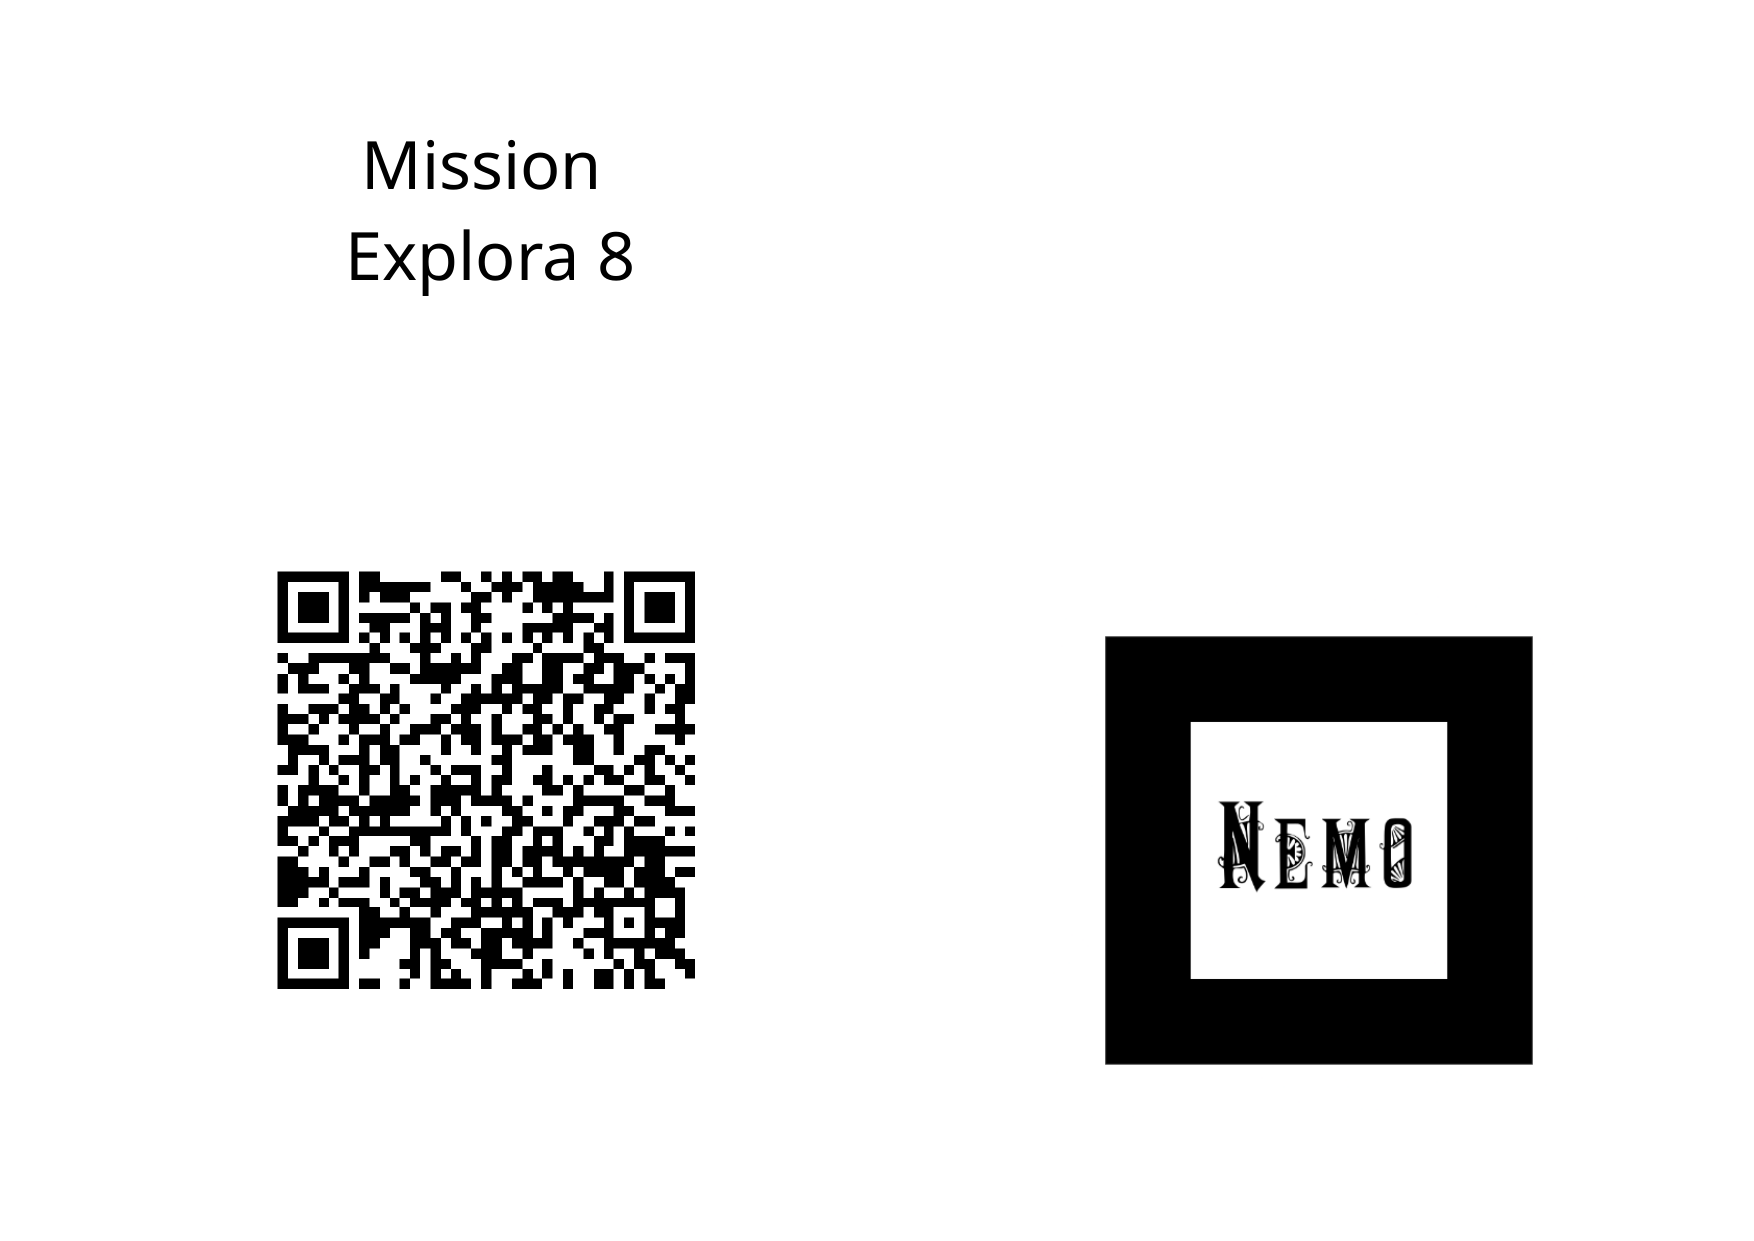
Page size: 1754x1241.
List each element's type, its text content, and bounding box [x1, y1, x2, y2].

text Mission Explora 8 [118, 118, 862, 300]
picture [236, 530, 747, 1023]
picture [1052, 583, 1586, 1118]
